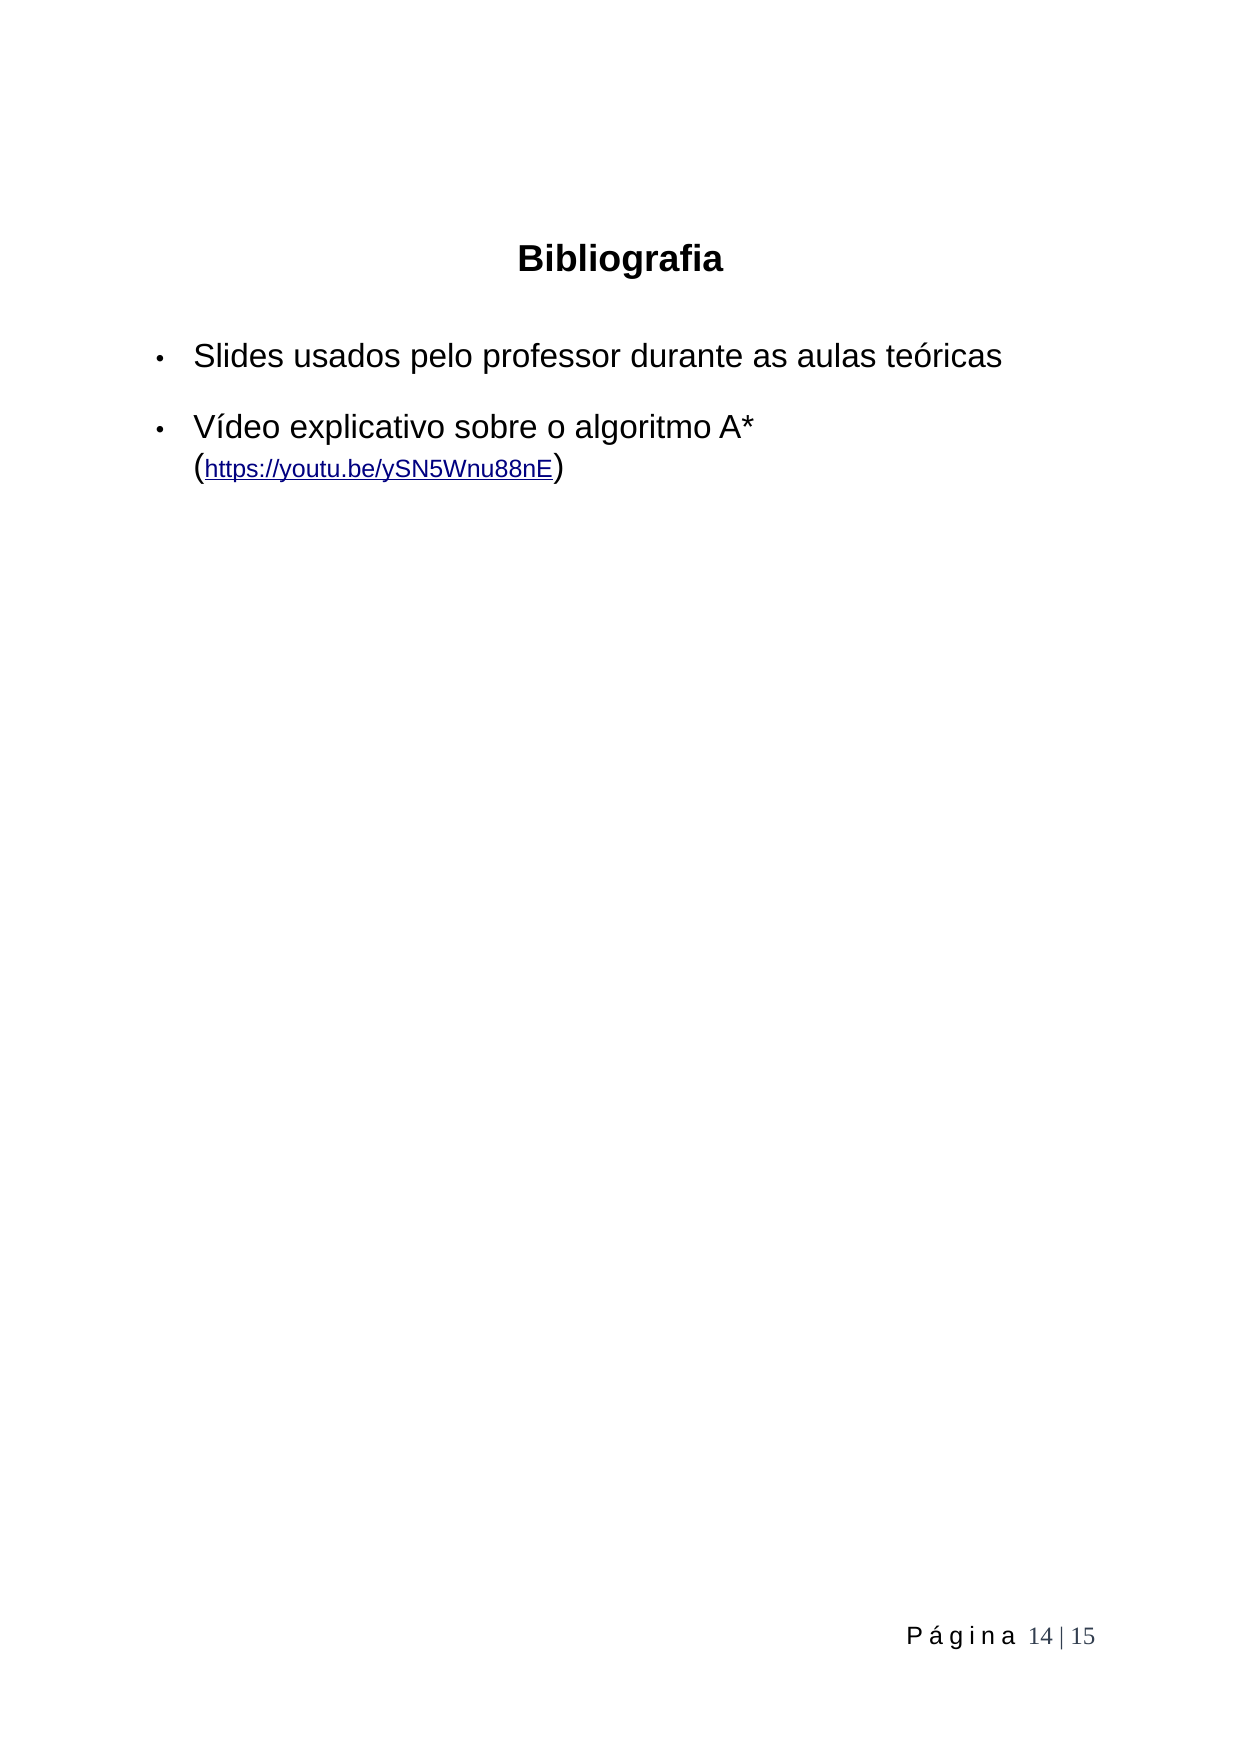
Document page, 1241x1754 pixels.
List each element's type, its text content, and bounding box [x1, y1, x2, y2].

list Vídeo explicativo sobre o algoritmo A* (https://youtu.be/ySN5Wnu88nE) [156, 407, 1122, 484]
list Slides usados pelo professor durante as aulas teóricas [156, 336, 1122, 375]
subtitle Bibliografia [118, 236, 1122, 279]
